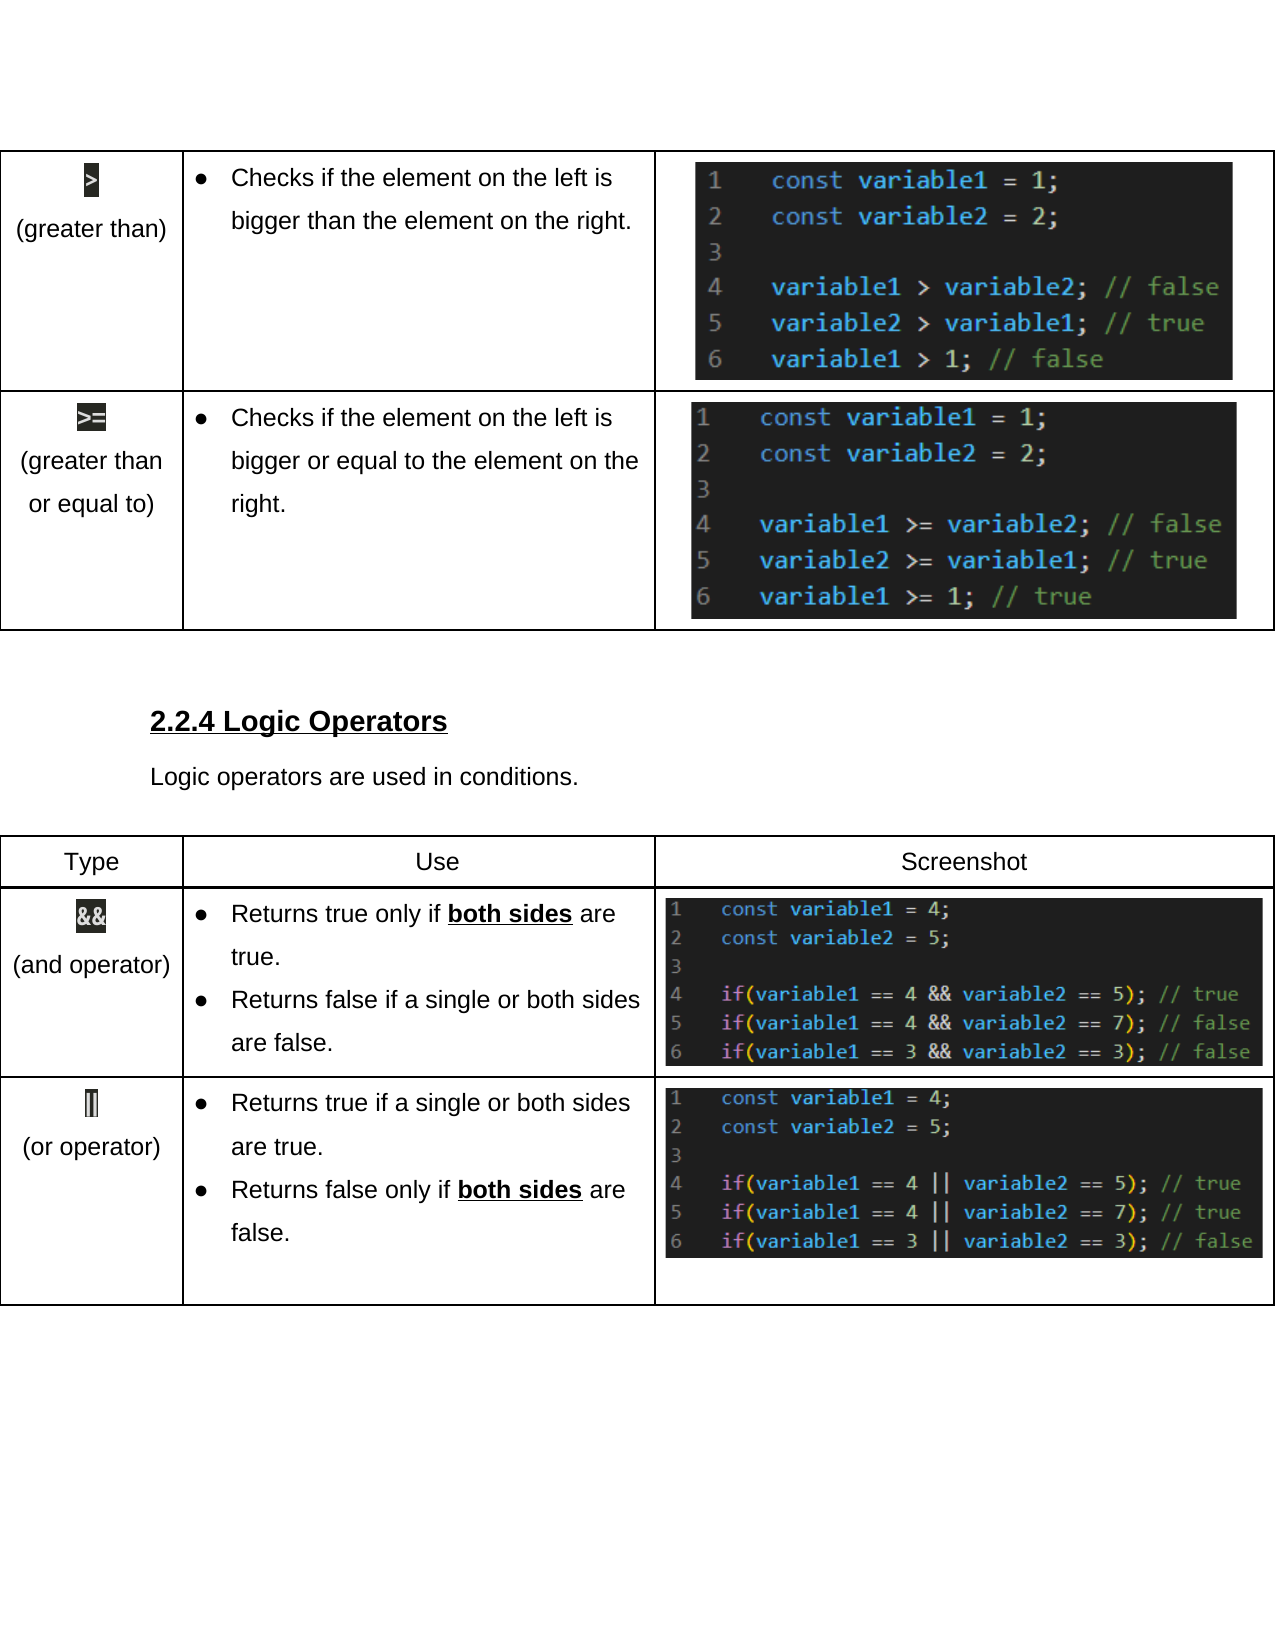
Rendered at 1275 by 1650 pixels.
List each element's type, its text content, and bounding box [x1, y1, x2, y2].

text Logic operators are used in conditions. [150, 762, 1125, 791]
table_cell Checks if the element on the left is bigger or equal to the element on the right. [184, 392, 654, 629]
table_header Use [184, 837, 654, 886]
subtitle 2.2.4 Logic Operators [150, 703, 1125, 737]
table_cell Returns true if a single or both sides are true. Returns false only if both sides are false. [184, 1078, 654, 1304]
table_cell [656, 392, 1273, 629]
picture [665, 1088, 1263, 1258]
table_cell [656, 889, 1273, 1076]
table_cell [656, 1078, 1273, 1304]
table_cell Checks if the element on the left is bigger than the element on the right. [184, 152, 654, 390]
table_cell >= (greater than or equal to) [1, 392, 182, 629]
picture [665, 898, 1263, 1066]
table_cell || (or operator) [1, 1078, 182, 1304]
table_cell && (and operator) [1, 889, 182, 1076]
table_cell Returns true only if both sides are true. Returns false if a single or both sides are false. [184, 889, 654, 1076]
picture [691, 402, 1237, 619]
table_header Screenshot [656, 837, 1273, 886]
picture [695, 162, 1233, 380]
table_header Type [1, 837, 182, 886]
table_cell [656, 152, 1273, 390]
table_cell > (greater than) [1, 152, 182, 390]
